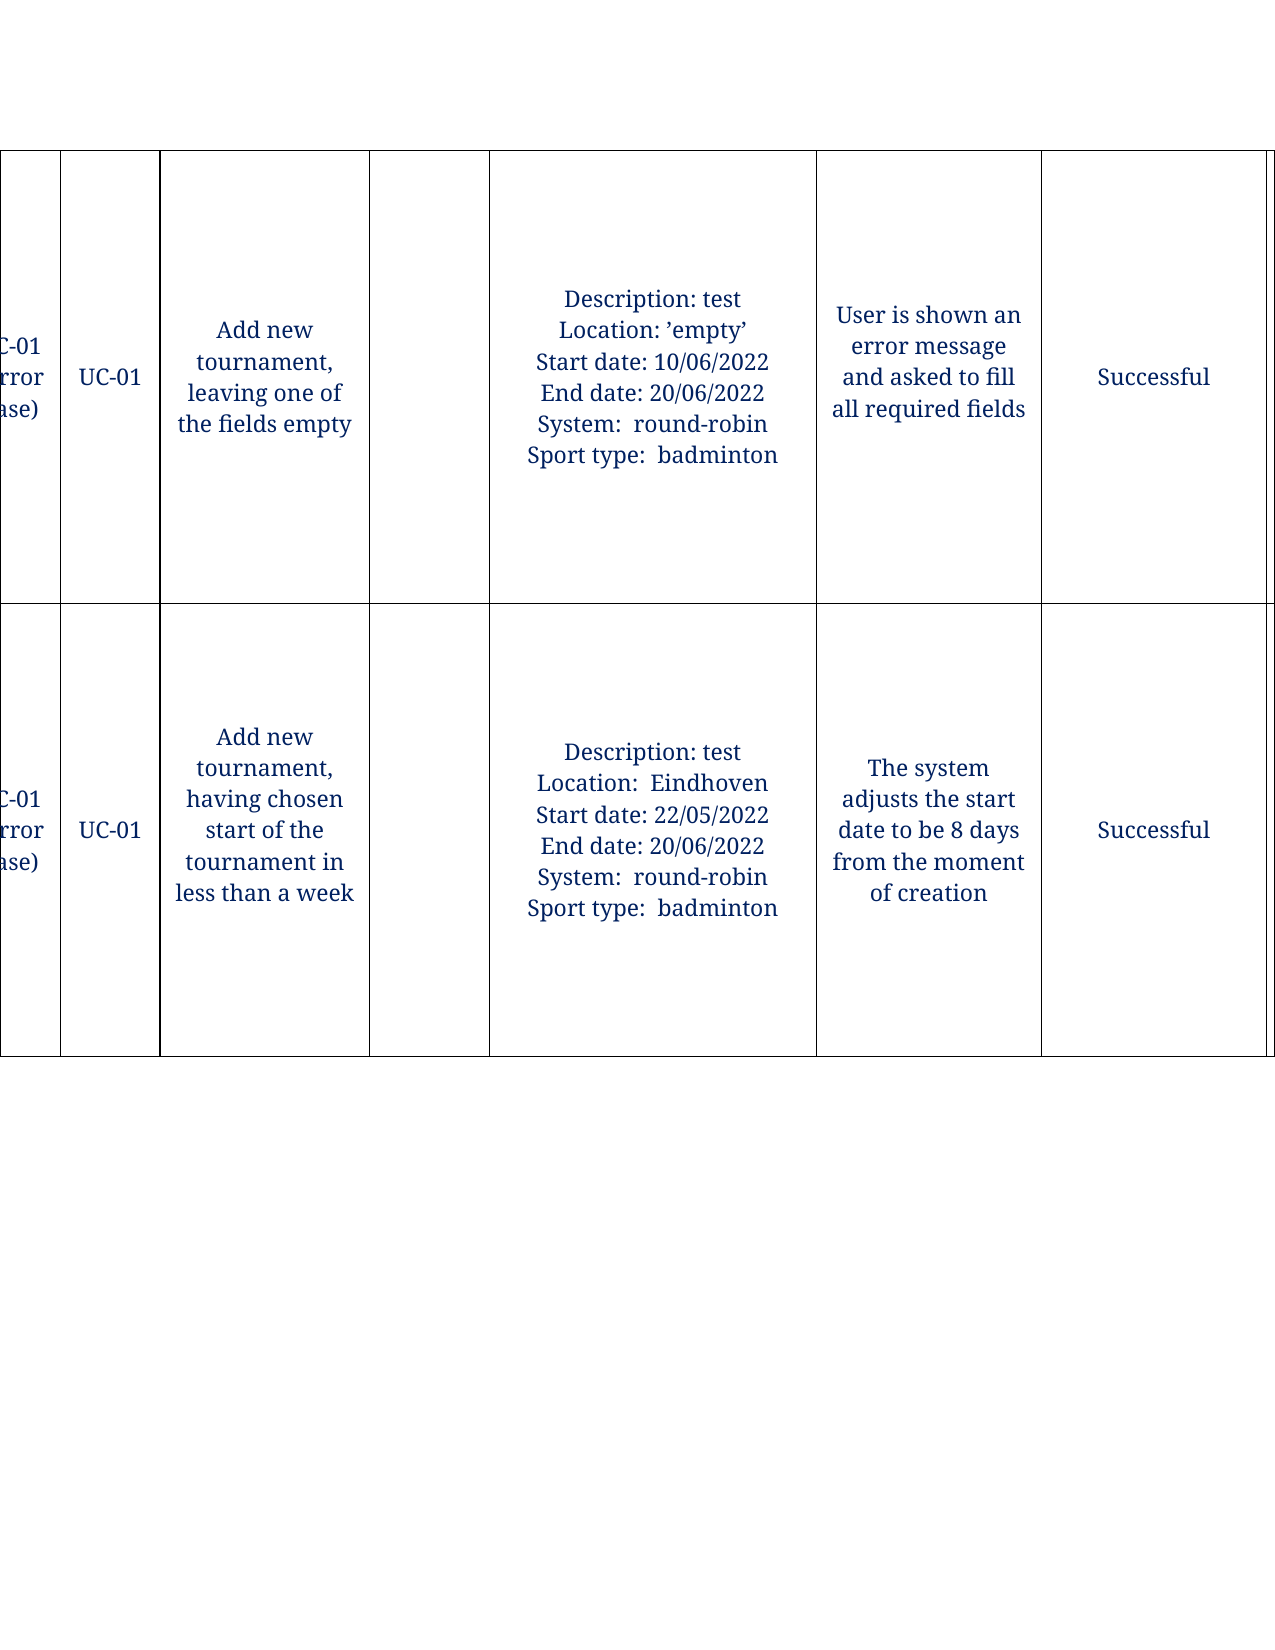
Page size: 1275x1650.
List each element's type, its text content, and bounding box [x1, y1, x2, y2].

table_cell Description: test Location: Eindhoven Start date: 22/05/2022 End date: 20/06/2022 System: round-robin Sport type: badminton [490, 604, 816, 1056]
table_cell [370, 151, 489, 603]
table_cell Successful [1042, 151, 1266, 603]
table_cell Add new tournament, leaving one of the fields empty [161, 151, 369, 603]
table_cell UC-01 [61, 151, 159, 603]
table_cell [370, 604, 489, 1056]
table_cell UC-01 [61, 604, 159, 1056]
table_cell Successful [1042, 604, 1266, 1056]
table_cell [1267, 151, 1274, 603]
table_cell TC-01 (error case) [1, 151, 60, 603]
table_cell Add new tournament, having chosen start of the tournament in less than a week [161, 604, 369, 1056]
table_cell Description: test Location: ’empty’ Start date: 10/06/2022 End date: 20/06/2022 System: round-robin Sport type: badminton [490, 151, 816, 603]
table_cell User is shown an error message and asked to fill all required fields [817, 151, 1041, 603]
table_cell [1267, 604, 1274, 1056]
table_cell TC-01 (error case) [1, 604, 60, 1056]
table_cell The system adjusts the start date to be 8 days from the moment of creation [817, 604, 1041, 1056]
